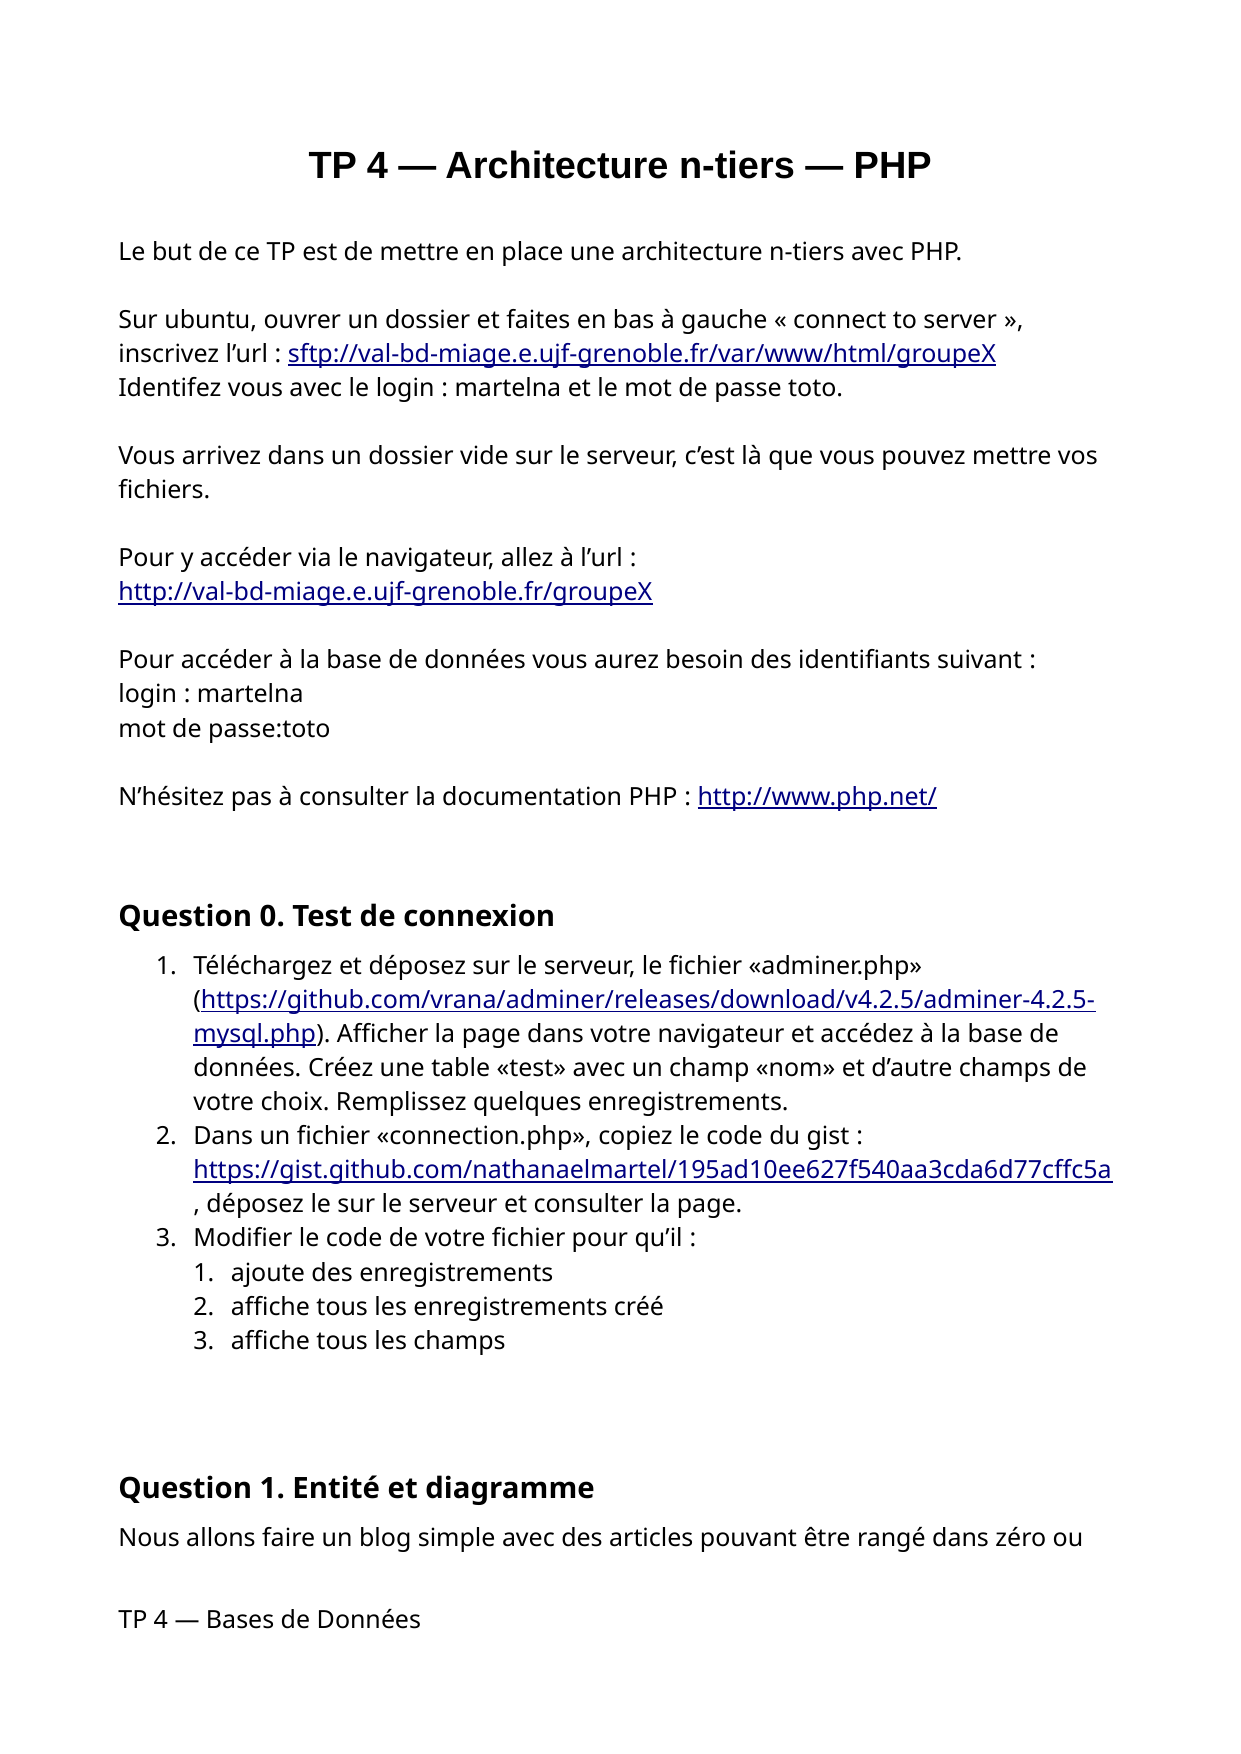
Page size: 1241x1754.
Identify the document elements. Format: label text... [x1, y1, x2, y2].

text Le but de ce TP est de mettre en place une architecture n-tiers avec PHP. [118, 233, 1122, 267]
list affiche tous les champs [193, 1322, 1122, 1356]
text Pour y accéder via le navigateur, allez à l’url : http://val-bd-miage.e.ujf-grenoble.fr/groupeX [118, 540, 1122, 608]
text mot de passe:toto [118, 710, 1122, 744]
list ajoute des enregistrements [193, 1254, 1122, 1288]
list Modifier le code de votre fichier pour qu’il : [156, 1220, 1122, 1254]
text Identifez vous avec le login : martelna et le mot de passe toto. [118, 369, 1122, 404]
subtitle TP 4 — Architecture n-tiers — PHP [118, 143, 1122, 187]
text Pour accéder à la base de données vous aurez besoin des identifiants suivant : [118, 642, 1122, 676]
text login : martelna [118, 676, 1122, 710]
list Dans un fichier «connection.php», copiez le code du gist : https://gist.github.com/nathanaelmartel/195ad10ee627f540aa3cda6d77cffc5a , déposez le sur le serveur et consulter la page. [156, 1118, 1122, 1220]
subtitle Question 0. Test de connexion [118, 895, 1122, 935]
text Sur ubuntu, ouvrer un dossier et faites en bas à gauche « connect to server », inscrivez l’url : sftp://val-bd-miage.e.ujf-grenoble.fr/var/www/html/groupeX [118, 301, 1122, 369]
list affiche tous les enregistrements créé [193, 1288, 1122, 1322]
text Vous arrivez dans un dossier vide sur le serveur, c’est là que vous pouvez mettre vos fichiers. [118, 438, 1122, 506]
text Nous allons faire un blog simple avec des articles pouvant être rangé dans zéro ou [118, 1520, 1122, 1554]
list Téléchargez et déposez sur le serveur, le fichier «adminer.php» (https://github.com/vrana/adminer/releases/download/v4.2.5/adminer-4.2.5-mysql.php). Afficher la page dans votre navigateur et accédez à la base de données. Créez une table «test» avec un champ «nom» et d’autre champs de votre choix. Remplissez quelques enregistrements. [156, 948, 1122, 1118]
text N’hésitez pas à consulter la documentation PHP : http://www.php.net/ [118, 778, 1122, 812]
subtitle Question 1. Entité et diagramme [118, 1467, 1122, 1507]
